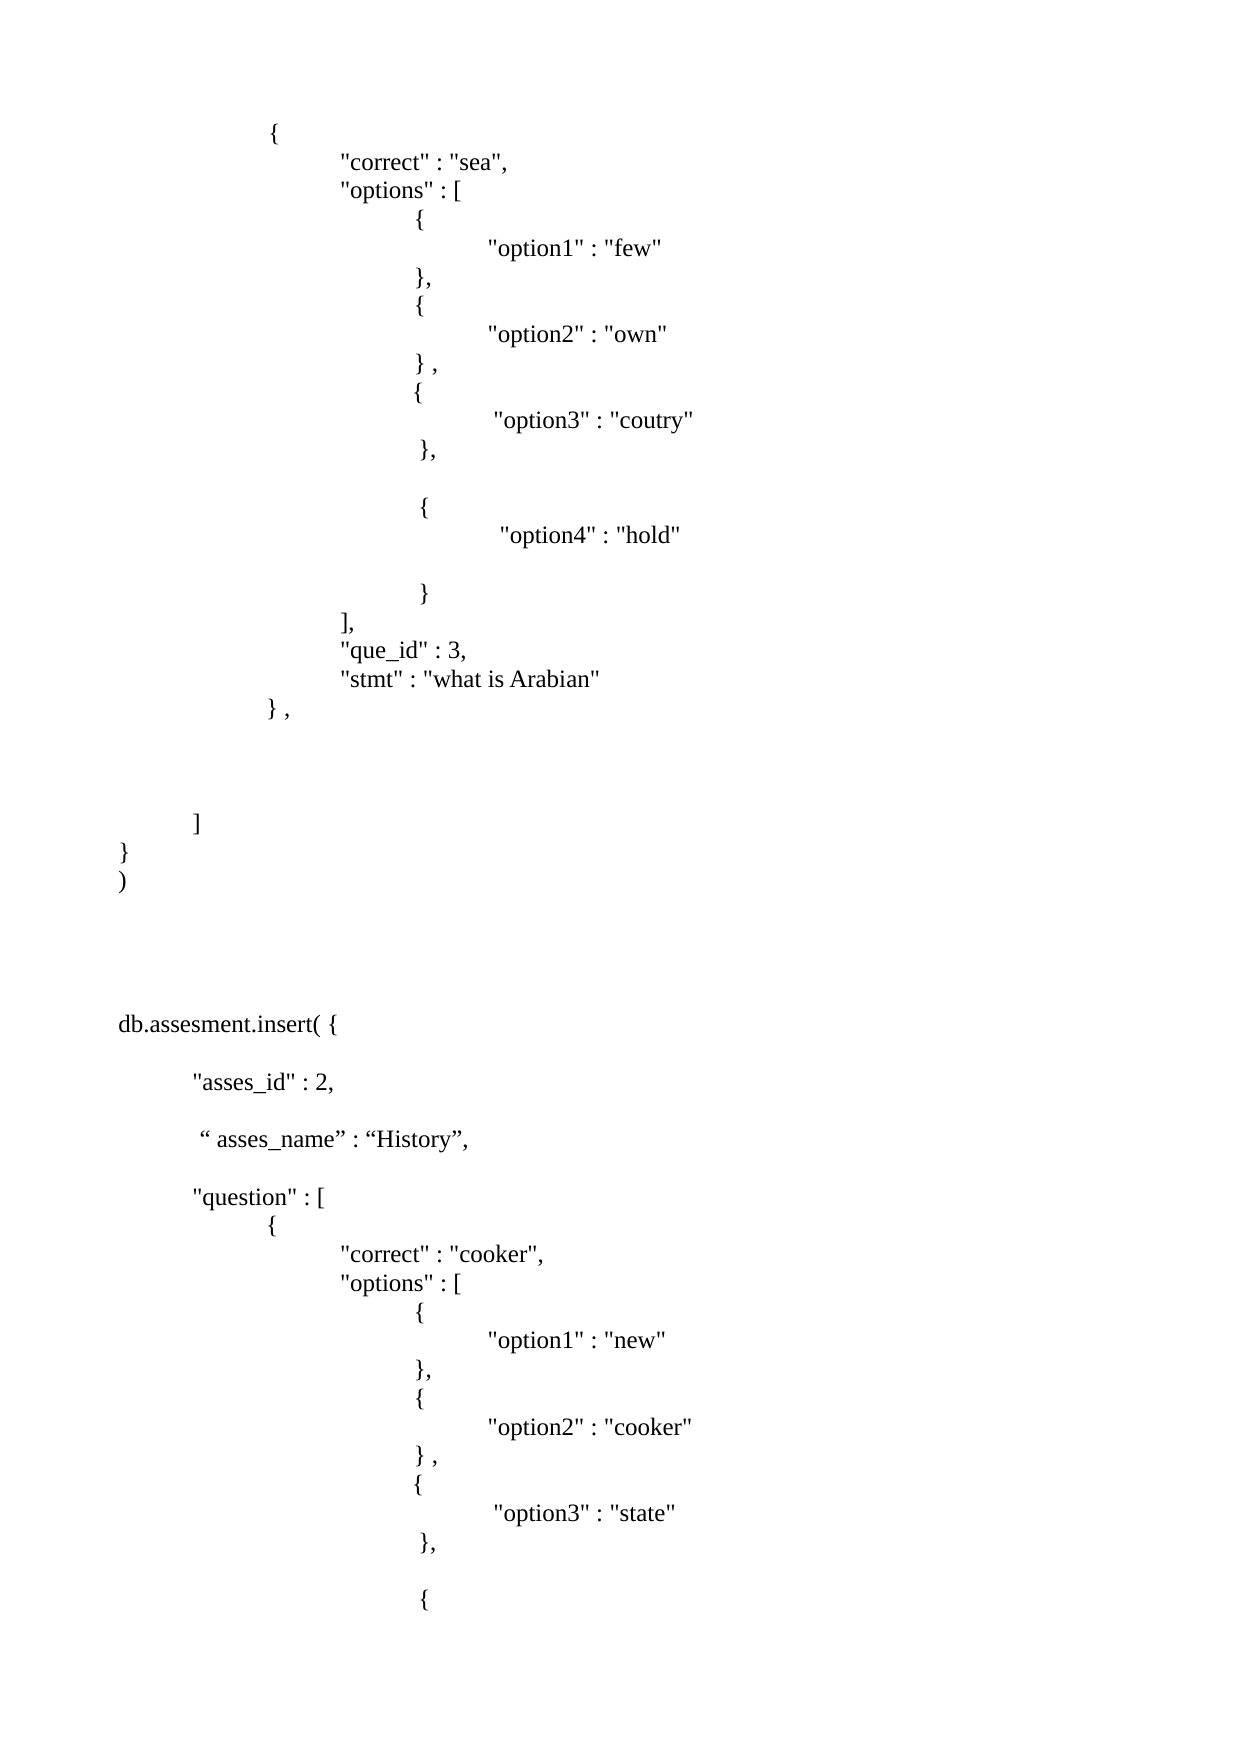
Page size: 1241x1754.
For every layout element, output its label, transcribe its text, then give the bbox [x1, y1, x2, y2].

text "correct" : "sea", [118, 147, 1122, 176]
text ] [118, 808, 1122, 837]
text } , [118, 693, 1122, 722]
text "asses_id" : 2, [118, 1067, 1122, 1096]
text "correct" : "cooker", [118, 1239, 1122, 1268]
text }, [118, 1527, 1122, 1556]
text "option4" : "hold" [118, 521, 1122, 549]
text { [118, 204, 1122, 233]
text "option1" : "new" [118, 1326, 1122, 1354]
text db.assesment.insert( { [118, 1009, 1122, 1038]
text } , [118, 1441, 1122, 1469]
text "que_id" : 3, [118, 636, 1122, 664]
text }, [118, 434, 1122, 463]
text "option3" : "coutry" [118, 406, 1122, 434]
text "option3" : "state" [118, 1498, 1122, 1527]
text { [118, 1584, 1122, 1613]
text "stmt" : "what is Arabian" [118, 664, 1122, 693]
text { [118, 291, 1122, 319]
text } , [118, 348, 1122, 377]
text }, [118, 1354, 1122, 1383]
text "options" : [ [118, 176, 1122, 204]
text { [118, 118, 1122, 147]
text { [118, 377, 1122, 406]
text { [118, 1383, 1122, 1412]
text } [118, 837, 1122, 866]
text }, [118, 262, 1122, 291]
text { [118, 1469, 1122, 1498]
text "option1" : "few" [118, 233, 1122, 262]
text “ asses_name” : “History”, [118, 1124, 1122, 1153]
text ], [118, 607, 1122, 636]
text { [118, 1297, 1122, 1326]
text "options" : [ [118, 1268, 1122, 1297]
text { [118, 1211, 1122, 1239]
text "option2" : "own" [118, 319, 1122, 348]
text ) [118, 866, 1122, 894]
text } [118, 578, 1122, 607]
text "question" : [ [118, 1182, 1122, 1211]
text { [118, 492, 1122, 521]
text "option2" : "cooker" [118, 1412, 1122, 1441]
